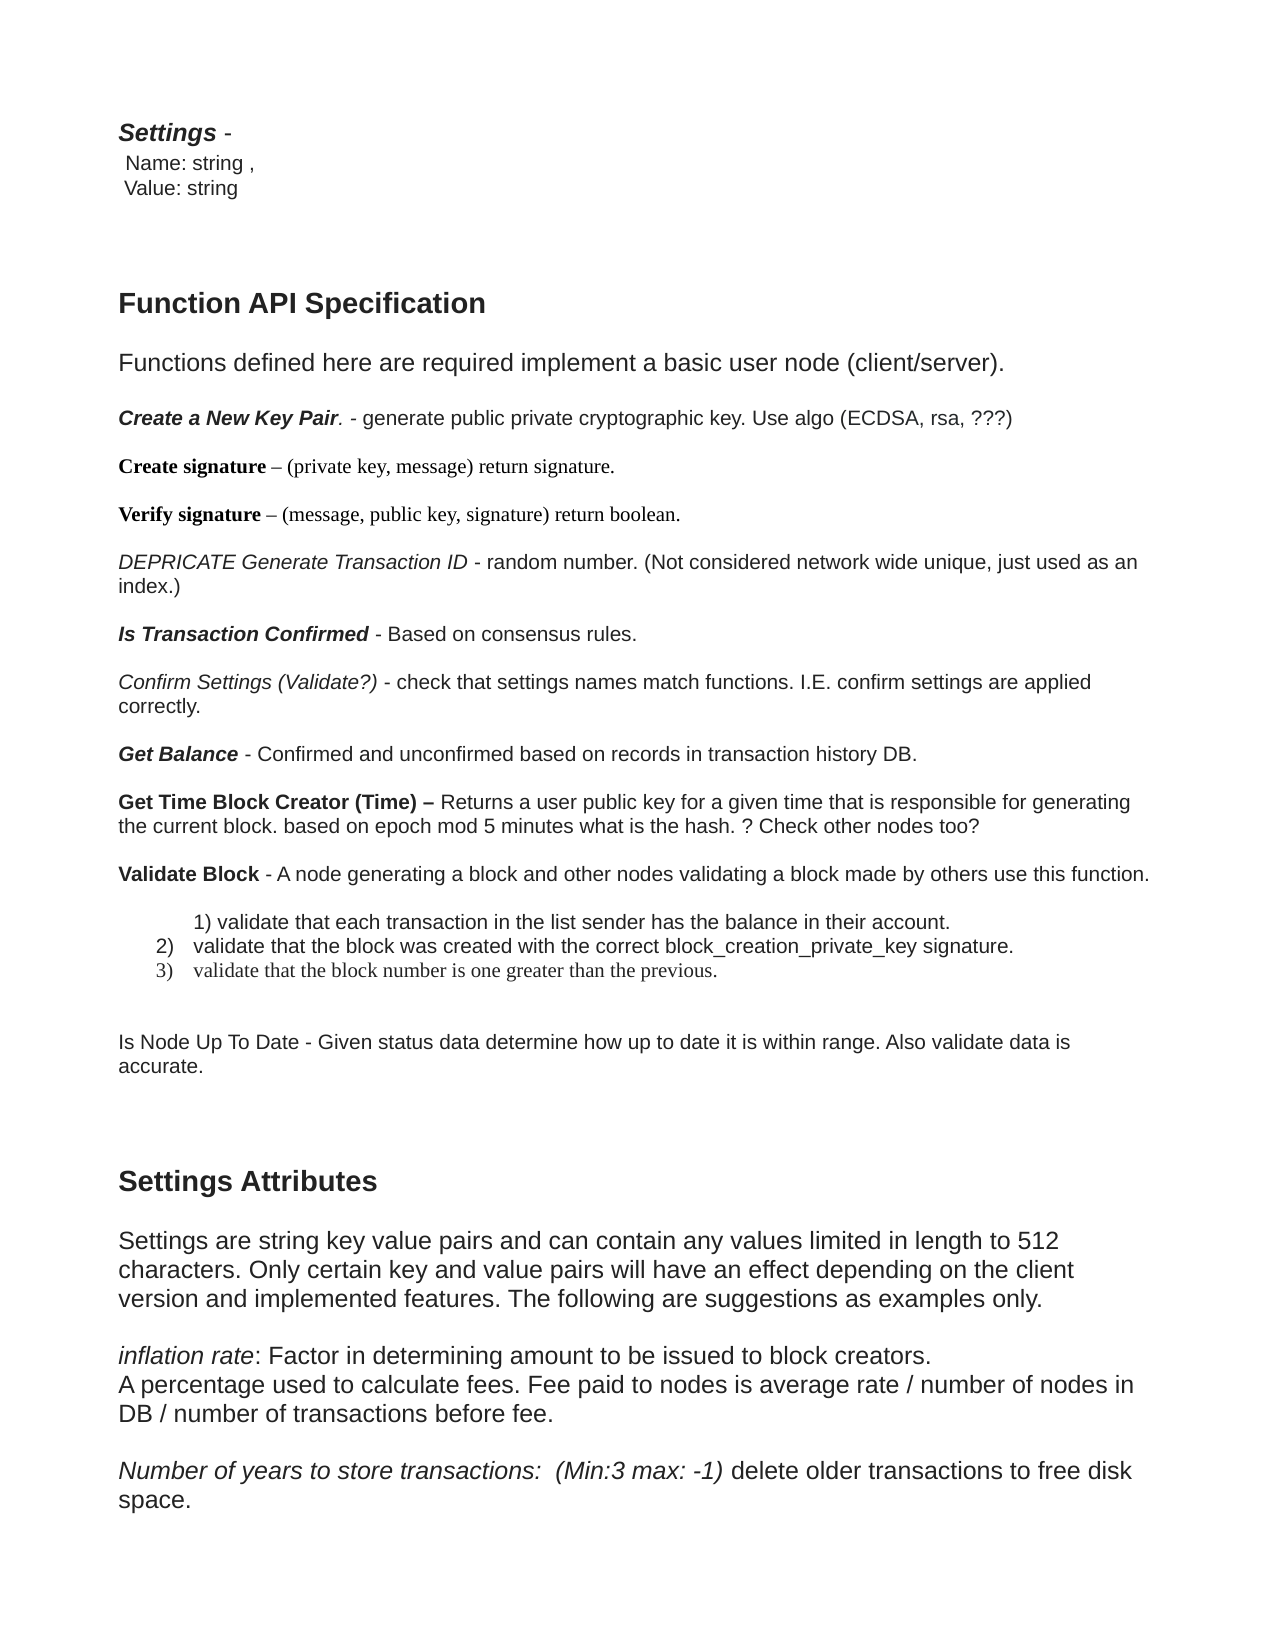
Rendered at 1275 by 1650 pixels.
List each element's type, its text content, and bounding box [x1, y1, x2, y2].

text Confirm Settings (Validate?) - check that settings names match functions. I.E. confirm settings are applied correctly. [118, 670, 1157, 718]
list validate that the block was created with the correct block_creation_private_key signature. [156, 934, 1157, 958]
text Create a New Key Pair. - generate public private cryptographic key. Use algo (ECDSA, rsa, ???) [118, 406, 1157, 429]
text Validate Block - A node generating a block and other nodes validating a block made by others use this function. [118, 862, 1157, 886]
text Function API Specification [118, 286, 1157, 319]
text Is Node Up To Date - Given status data determine how up to date it is within range. Also validate data is accurate. [118, 1030, 1157, 1078]
text DEPRICATE Generate Transaction ID - random number. (Not considered network wide unique, just used as an index.) [118, 550, 1157, 598]
list 1) validate that each transaction in the list sender has the balance in their account. [156, 910, 1157, 934]
text Get Time Block Creator (Time) – Returns a user public key for a given time that is responsible for generating the current block. based on epoch mod 5 minutes what is the hash. ? Check other nodes too? [118, 790, 1157, 838]
text Settings Attributes [118, 1164, 1157, 1198]
text Number of years to store transactions: (Min:3 max: -1) delete older transactions to free disk space. [118, 1456, 1157, 1514]
text Get Balance - Confirmed and unconfirmed based on records in transaction history DB. [118, 742, 1157, 766]
text Settings - [118, 118, 1157, 147]
text Value: string [118, 176, 1157, 199]
text Is Transaction Confirmed - Based on consensus rules. [118, 622, 1157, 646]
list validate that the block number is one greater than the previous. [156, 958, 1157, 982]
text inflation rate: Factor in determining amount to be issued to block creators. [118, 1341, 1157, 1370]
text Verify signature – (message, public key, signature) return boolean. [118, 502, 1157, 526]
text Name: string , [118, 147, 1157, 176]
text Settings are string key value pairs and can contain any values limited in length to 512 characters. Only certain key and value pairs will have an effect depending on the client version and implemented features. The following are suggestions as examples only. [118, 1226, 1157, 1313]
text A percentage used to calculate fees. Fee paid to nodes is average rate / number of nodes in DB / number of transactions before fee. [118, 1370, 1157, 1428]
text Functions defined here are required implement a basic user node (client/server). [118, 348, 1157, 377]
text Create signature – (private key, message) return signature. [118, 454, 1157, 478]
